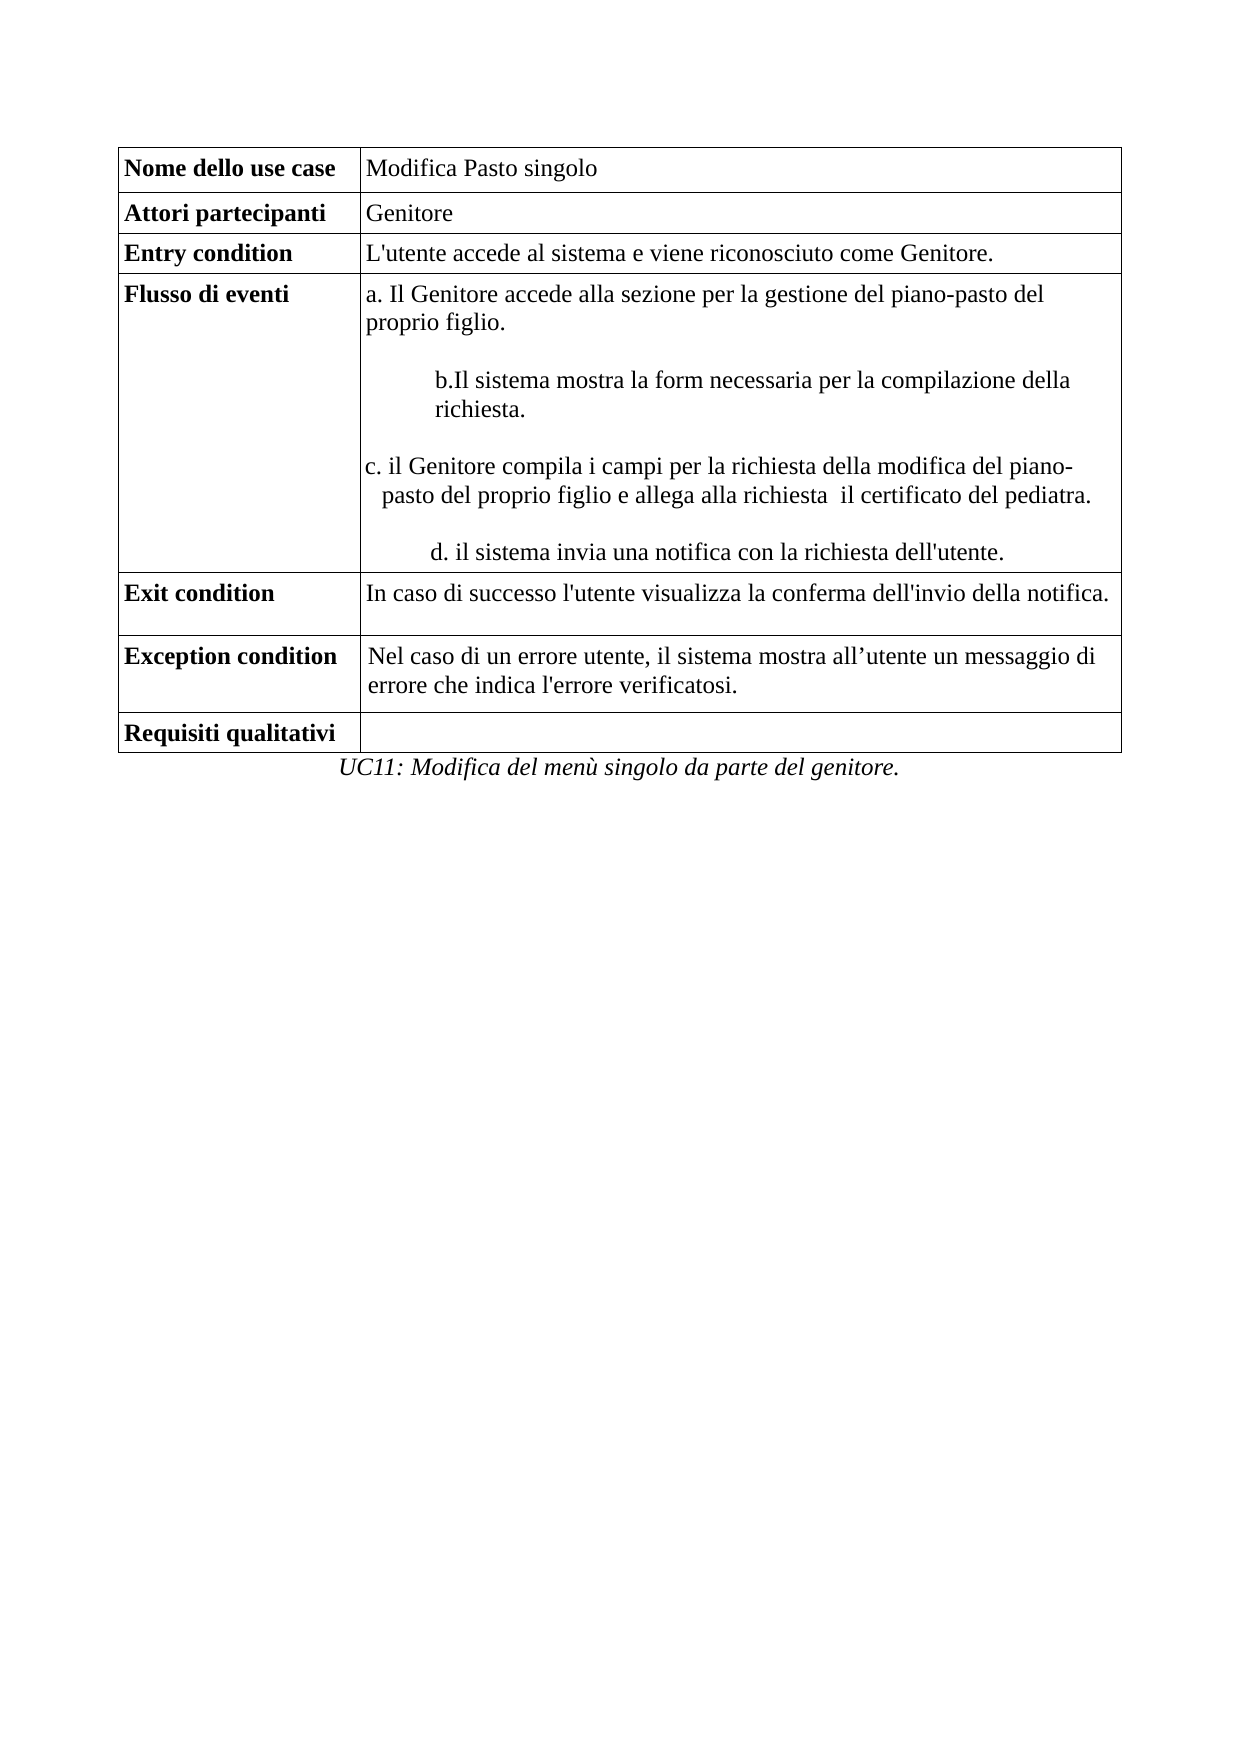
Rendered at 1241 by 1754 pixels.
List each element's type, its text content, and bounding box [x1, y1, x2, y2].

table_header Nome dello use case [119, 148, 360, 192]
table_cell Nel caso di un errore utente, il sistema mostra all’utente un messaggio di errore che indica l'errore verificatosi. [361, 636, 1121, 712]
table_cell L'utente accede al sistema e viene riconosciuto come Genitore. [361, 234, 1121, 273]
table_cell [361, 713, 1121, 752]
table_cell Exit condition [119, 573, 360, 635]
table_cell Attori partecipanti [119, 193, 360, 232]
table_cell Entry condition [119, 234, 360, 273]
table_cell In caso di successo l'utente visualizza la conferma dell'invio della notifica. [361, 573, 1121, 635]
text UC11: Modifica del menù singolo da parte del genitore. [118, 753, 1122, 781]
table_header Modifica Pasto singolo [361, 148, 1121, 192]
table_cell Genitore [361, 193, 1121, 232]
table_cell a. Il Genitore accede alla sezione per la gestione del piano-pasto del proprio figlio. b.Il sistema mostra la form necessaria per la compilazione della richiesta. c. il Genitore compila i campi per la richiesta della modifica del piano-pasto del proprio figlio e allega alla richiesta il certificato del pediatra. d. il sistema invia una notifica con la richiesta dell'utente. [361, 274, 1121, 572]
table_cell Requisiti qualitativi [119, 713, 360, 752]
table_cell Exception condition [119, 636, 360, 712]
table_cell Flusso di eventi [119, 274, 360, 572]
